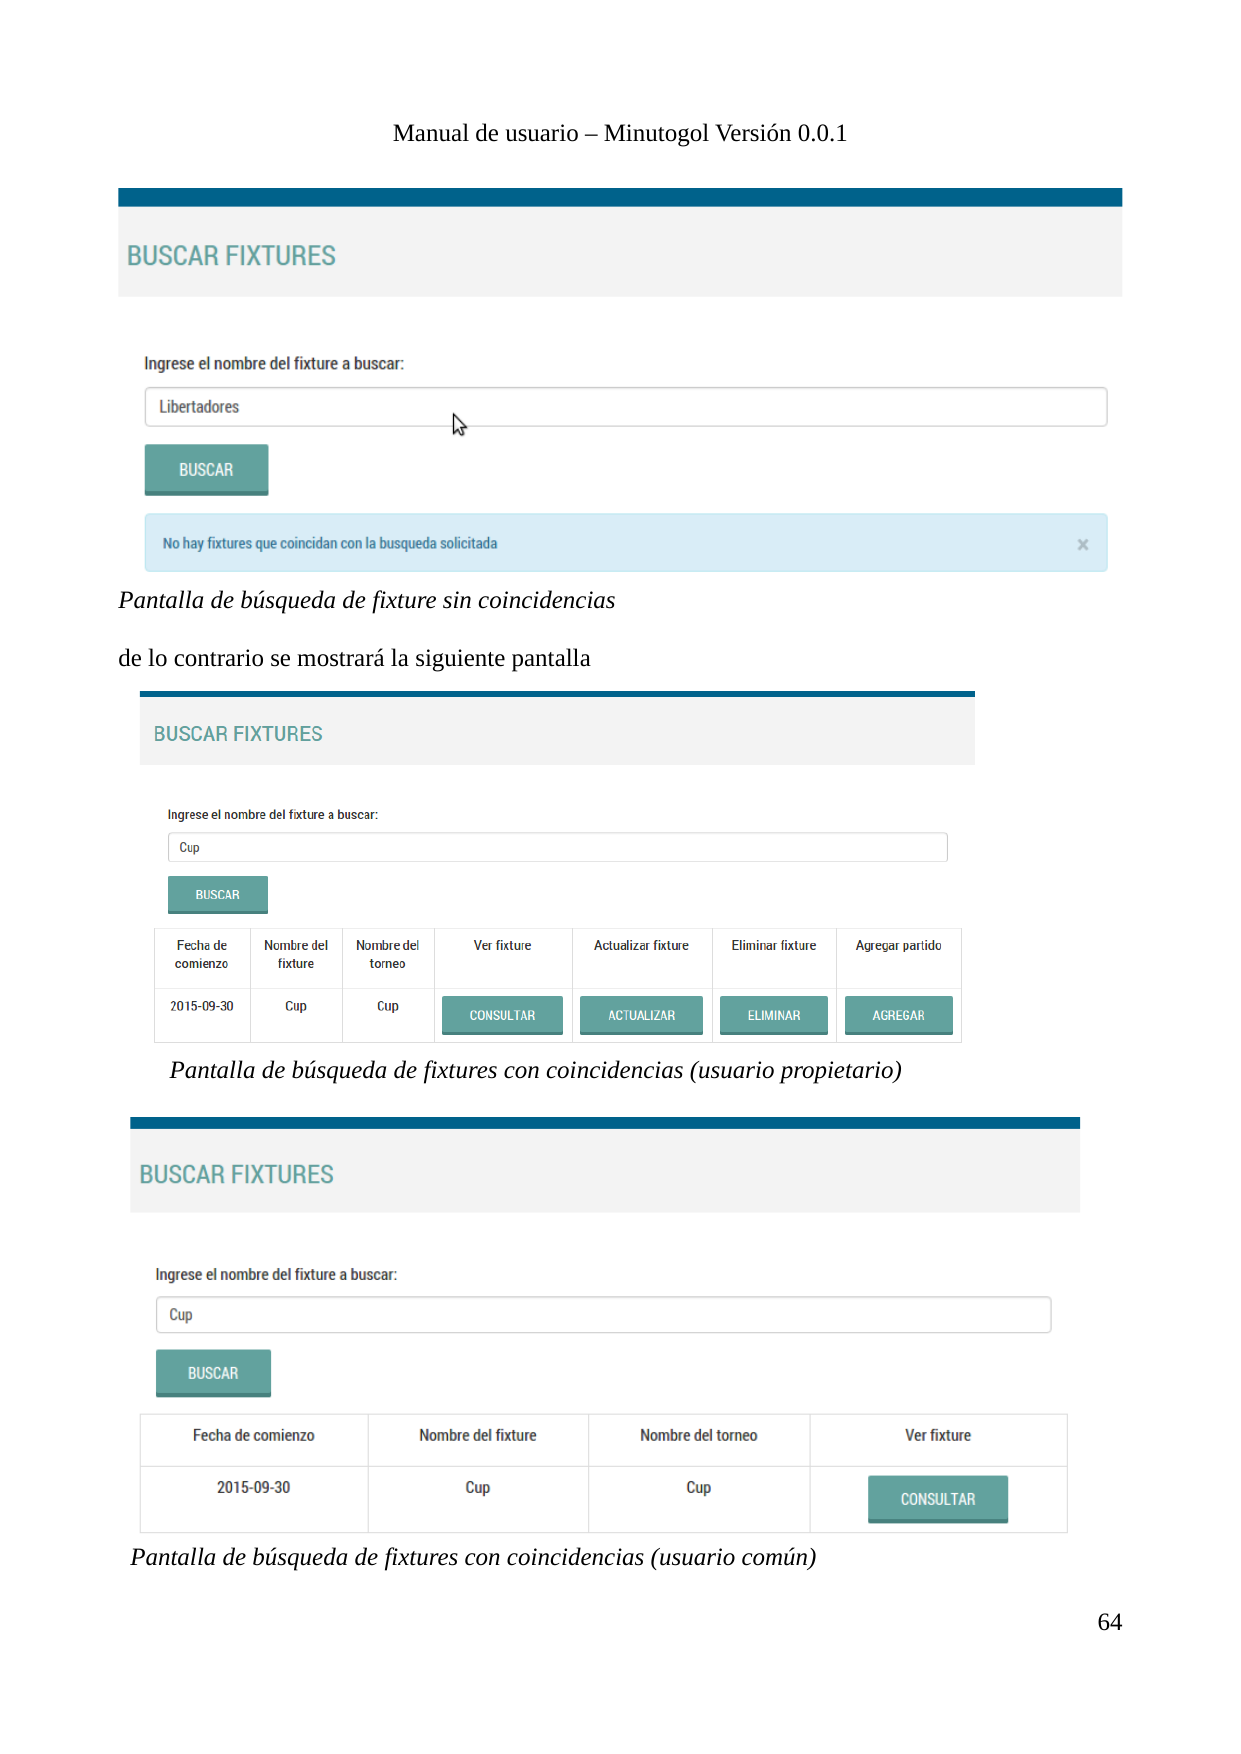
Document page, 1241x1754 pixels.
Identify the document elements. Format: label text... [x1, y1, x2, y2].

picture [139, 698, 975, 1055]
text de lo contrario se mostrará la siguiente pantalla [118, 643, 1122, 672]
text Pantalla de búsqueda de fixtures con coincidencias (usuario propietario) [169, 727, 1004, 1083]
picture [130, 1129, 1080, 1543]
text Pantalla de búsqueda de fixtures con coincidencias (usuario común) [130, 1543, 1080, 1571]
text Pantalla de búsqueda de fixture sin coincidencias [118, 586, 1122, 614]
picture [118, 207, 1123, 586]
